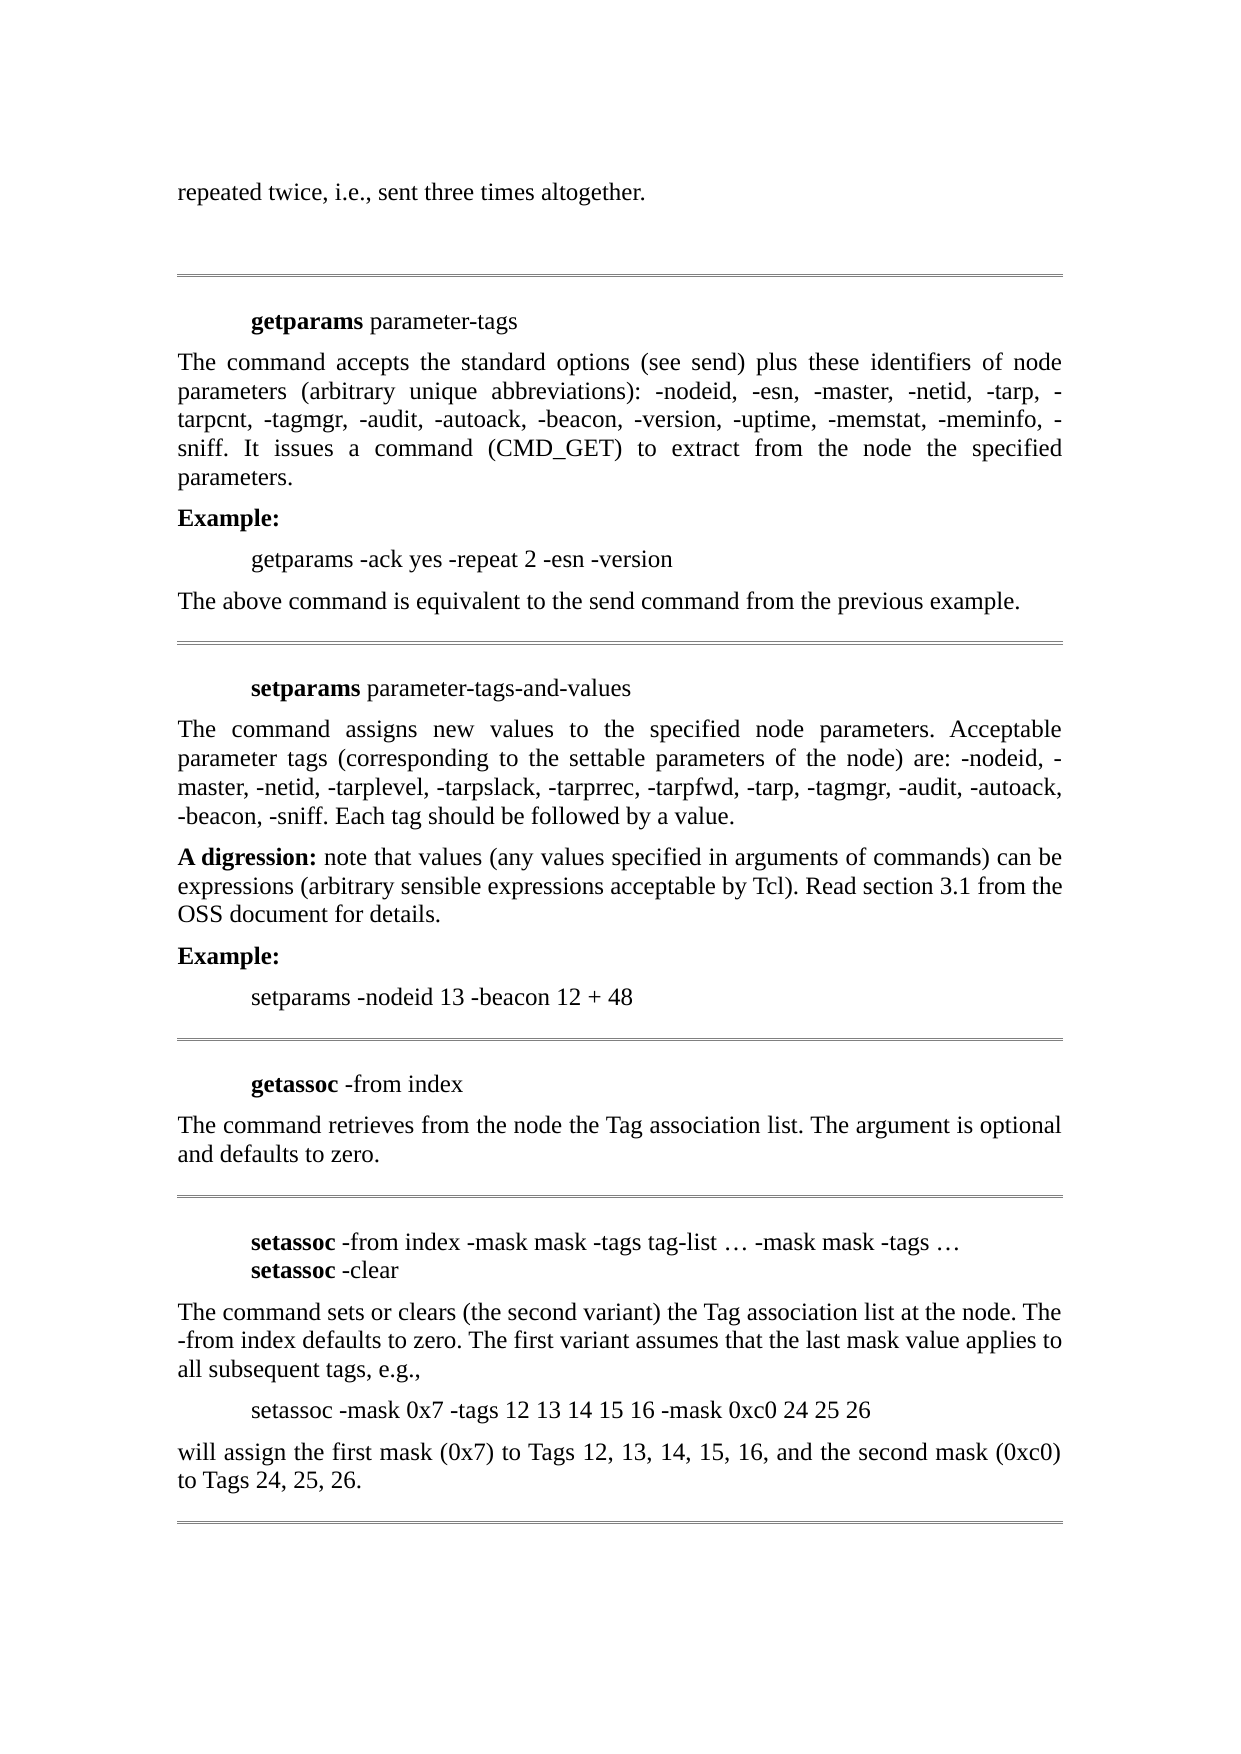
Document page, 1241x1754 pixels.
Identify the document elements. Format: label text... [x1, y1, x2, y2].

text The command sets or clears (the second variant) the Tag association list at the node. The -from index defaults to zero. The first variant assumes that the last mask value applies to all subsequent tags, e.g., [177, 1297, 1063, 1383]
text A digression: note that values (any values specified in arguments of commands) can be expressions (arbitrary sensible expressions acceptable by Tcl). Read section 3.1 from the OSS document for details. [177, 842, 1063, 928]
text setassoc -clear [177, 1256, 1063, 1284]
text setparams -nodeid 13 -beacon 12 + 48 [177, 982, 1063, 1011]
text Example: [177, 941, 1063, 969]
text The above command is equivalent to the send command from the previous example. [177, 586, 1063, 614]
text Example: [177, 503, 1063, 532]
text setassoc -from index -mask mask -tags tag-list … -mask mask -tags … [177, 1227, 1063, 1256]
text setparams parameter-tags-and-values [177, 673, 1063, 702]
text setassoc -mask 0x7 -tags 12 13 14 15 16 -mask 0xc0 24 25 26 [177, 1396, 1063, 1424]
text getparams -ack yes -repeat 2 -esn -version [177, 544, 1063, 573]
text The command accepts the standard options (see send) plus these identifiers of node parameters (arbitrary unique abbreviations): -nodeid, -esn, -master, -netid, -tarp, -tarpcnt, -tagmgr, -audit, -autoack, -beacon, -version, -uptime, -memstat, -meminfo, -sniff. It issues a command (CMD_GET) to extract from the node the specified parameters. [177, 347, 1063, 491]
text repeated twice, i.e., sent three times altogether. [177, 177, 1063, 206]
text getassoc -from index [177, 1069, 1063, 1098]
text will assign the first mask (0x7) to Tags 12, 13, 14, 15, 16, and the second mask (0xc0) to Tags 24, 25, 26. [177, 1437, 1063, 1494]
text The command retrieves from the node the Tag association list. The argument is optional and defaults to zero. [177, 1111, 1063, 1168]
text getparams parameter-tags [177, 306, 1063, 334]
text The command assigns new values to the specified node parameters. Acceptable parameter tags (corresponding to the settable parameters of the node) are: -nodeid, -master, -netid, -tarplevel, -tarpslack, -tarprrec, -tarpfwd, -tarp, -tagmgr, -audit, -autoack, -beacon, -sniff. Each tag should be followed by a value. [177, 714, 1063, 829]
